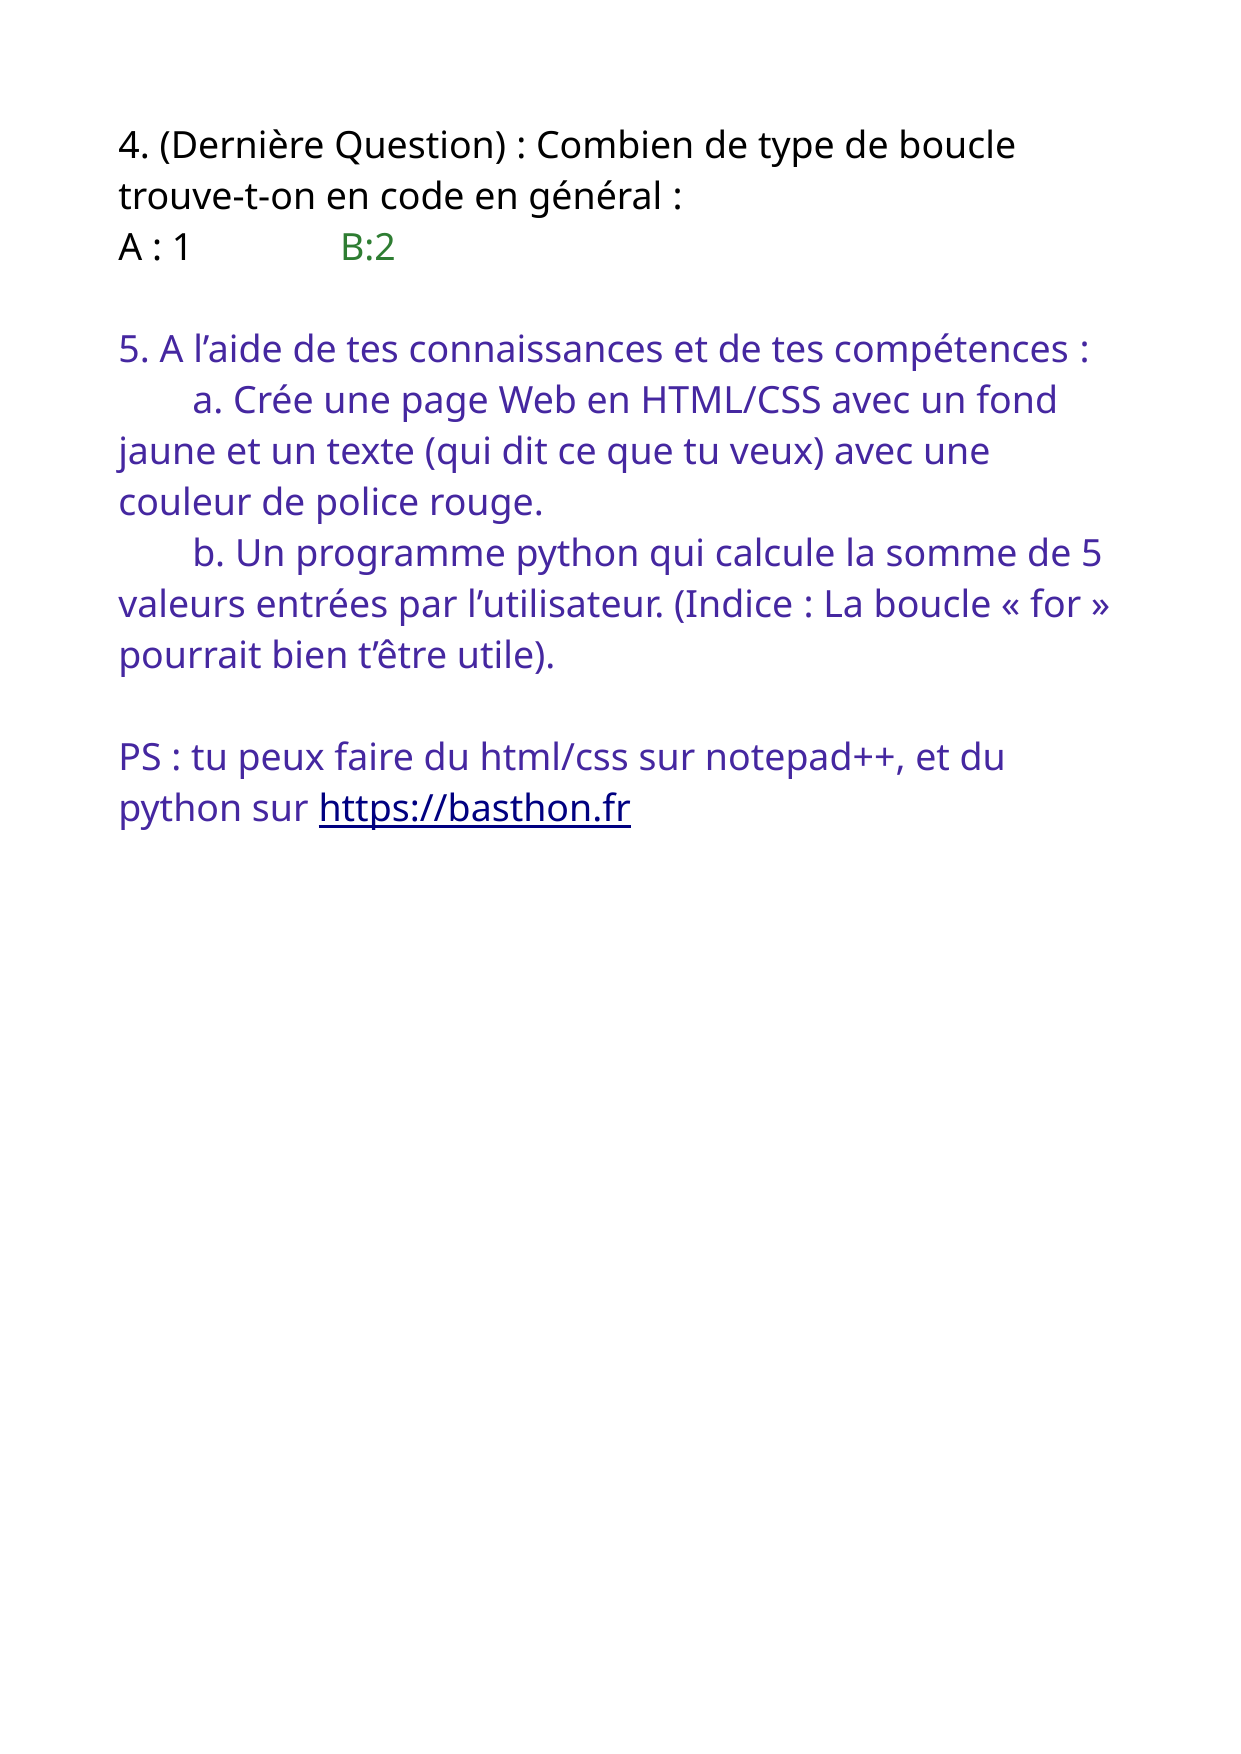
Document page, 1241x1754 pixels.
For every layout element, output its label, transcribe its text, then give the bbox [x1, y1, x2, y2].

text A : 1 B:2 [118, 220, 1122, 271]
text a. Crée une page Web en HTML/CSS avec un fond jaune et un texte (qui dit ce que tu veux) avec une couleur de police rouge. [118, 373, 1122, 526]
text 5. A l’aide de tes connaissances et de tes compétences : [118, 322, 1122, 373]
text b. Un programme python qui calcule la somme de 5 valeurs entrées par l’utilisateur. (Indice : La boucle « for » pourrait bien t’être utile). [118, 526, 1122, 679]
text PS : tu peux faire du html/css sur notepad++, et du python sur https://basthon.fr [118, 731, 1122, 833]
text 4. (Dernière Question) : Combien de type de boucle trouve-t-on en code en général : [118, 118, 1122, 220]
